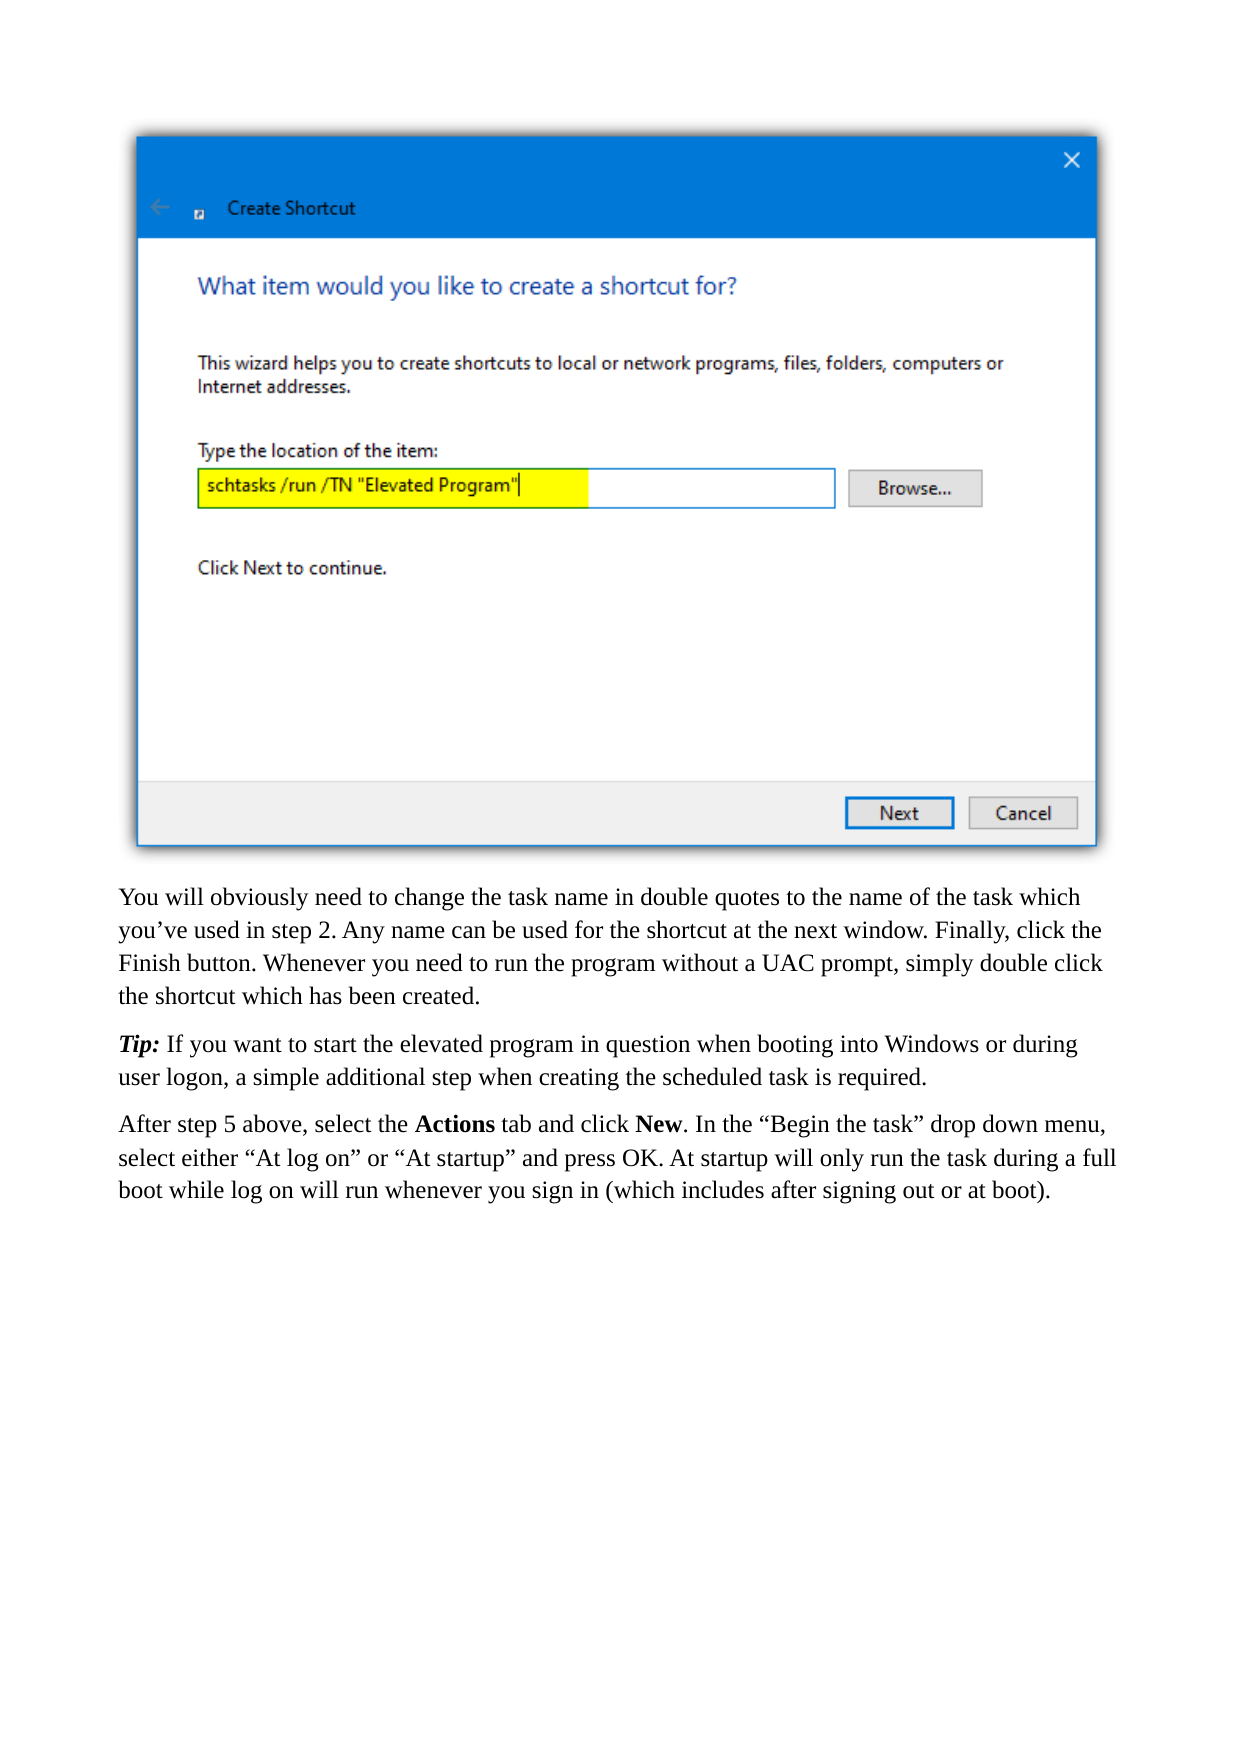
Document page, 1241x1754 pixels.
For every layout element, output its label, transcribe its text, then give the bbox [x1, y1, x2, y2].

text You will obviously need to change the task name in double quotes to the name of the task which you’ve used in step 2. Any name can be used for the shortcut at the next window. Finally, click the Finish button. Whenever you need to run the program without a UAC prompt, simply double click the shortcut which has been created. [118, 882, 1122, 1010]
text After step 5 above, select the Actions tab and click New. In the “Begin the task” drop down menu, select either “At log on” or “At startup” and press OK. At startup will only run the task during a full boot while log on will run whenever you sign in (which includes after signing out or at boot). [118, 1109, 1122, 1204]
text Tip: If you want to start the elevated program in question when booting into Windows or during user logon, a simple additional step when creating the scheduled task is required. [118, 1029, 1122, 1091]
picture [118, 118, 1116, 864]
